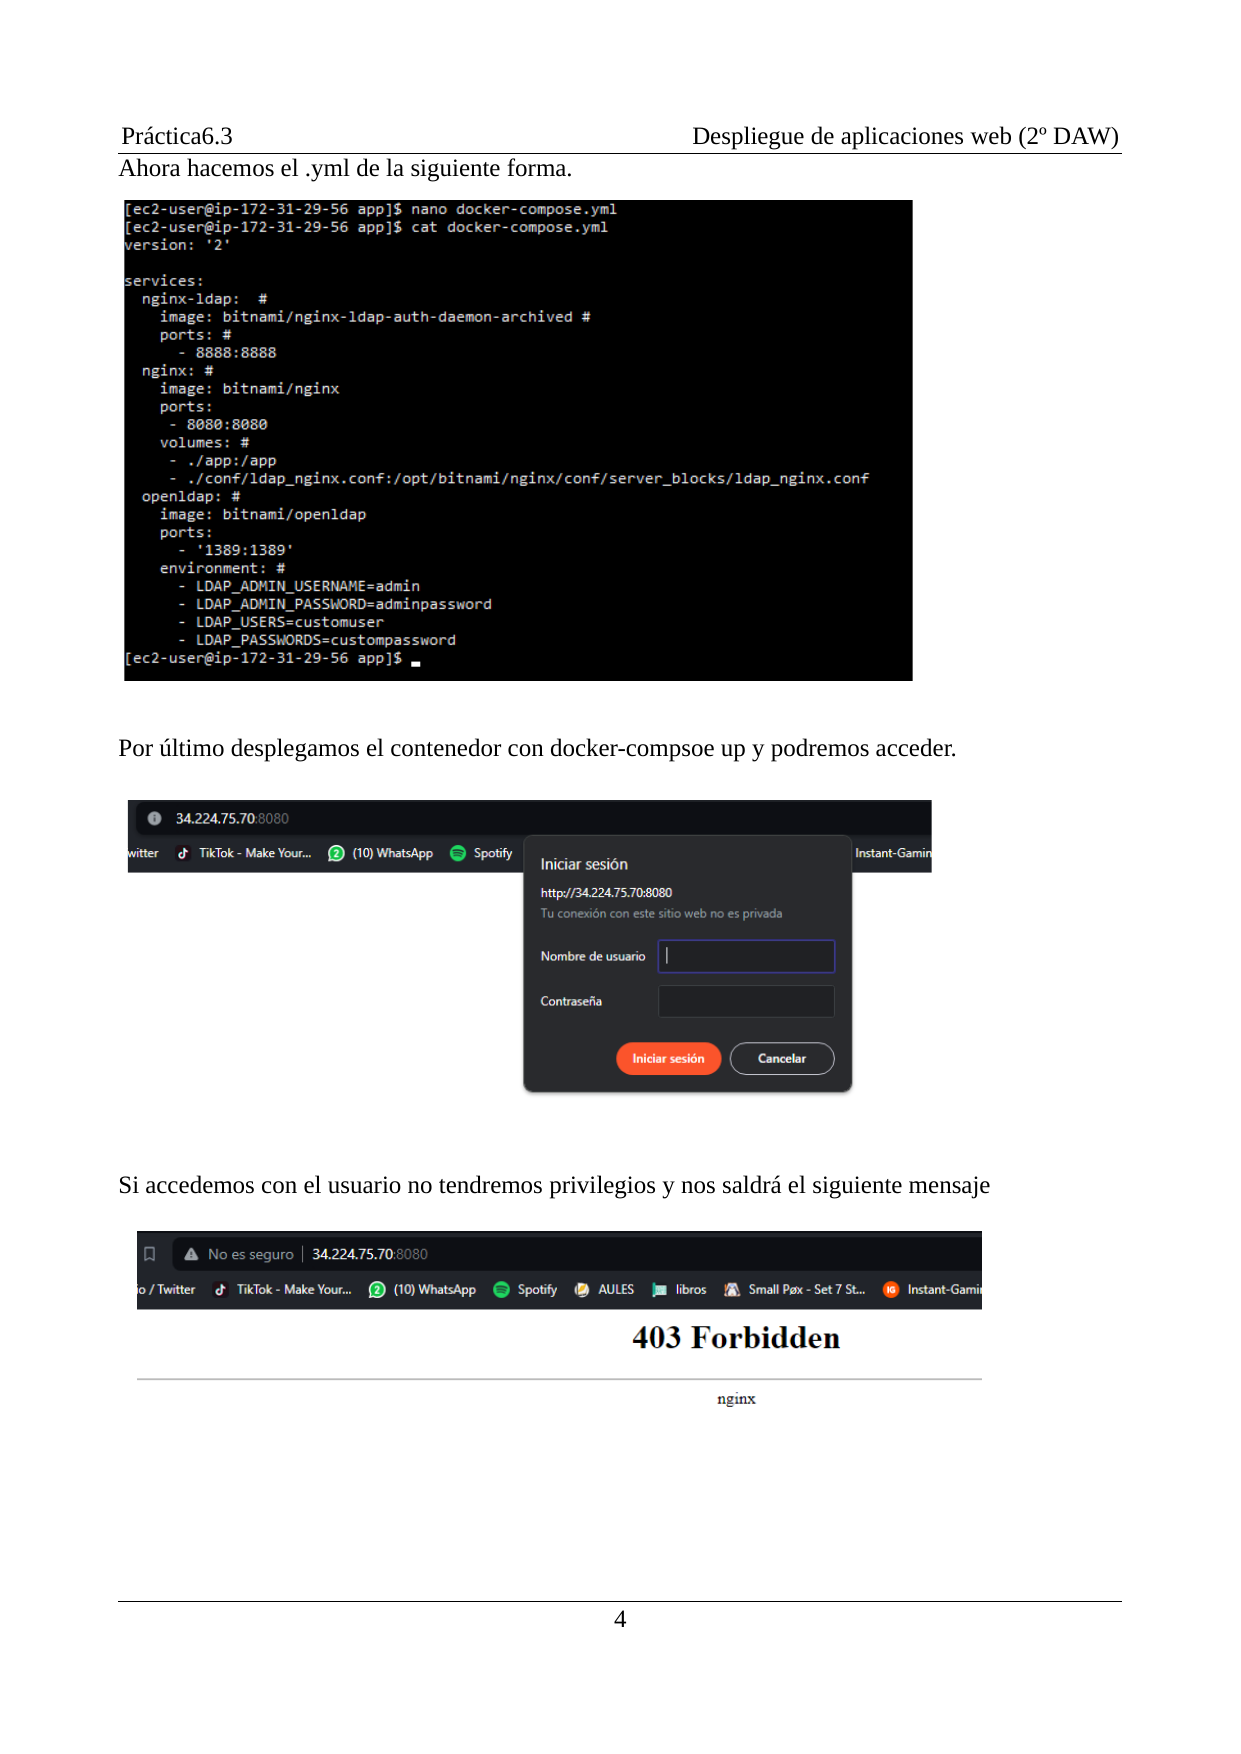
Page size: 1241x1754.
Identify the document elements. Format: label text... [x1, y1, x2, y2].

picture [127, 800, 932, 1119]
picture [124, 200, 913, 681]
text Si accedemos con el usuario no tendremos privilegios y nos saldrá el siguiente mensaje [118, 1170, 1122, 1199]
text Por último desplegamos el contenedor con docker-compsoe up y podremos acceder. [118, 733, 1122, 762]
picture [137, 1231, 982, 1545]
text Ahora hacemos el .yml de la siguiente forma. [118, 154, 1122, 182]
